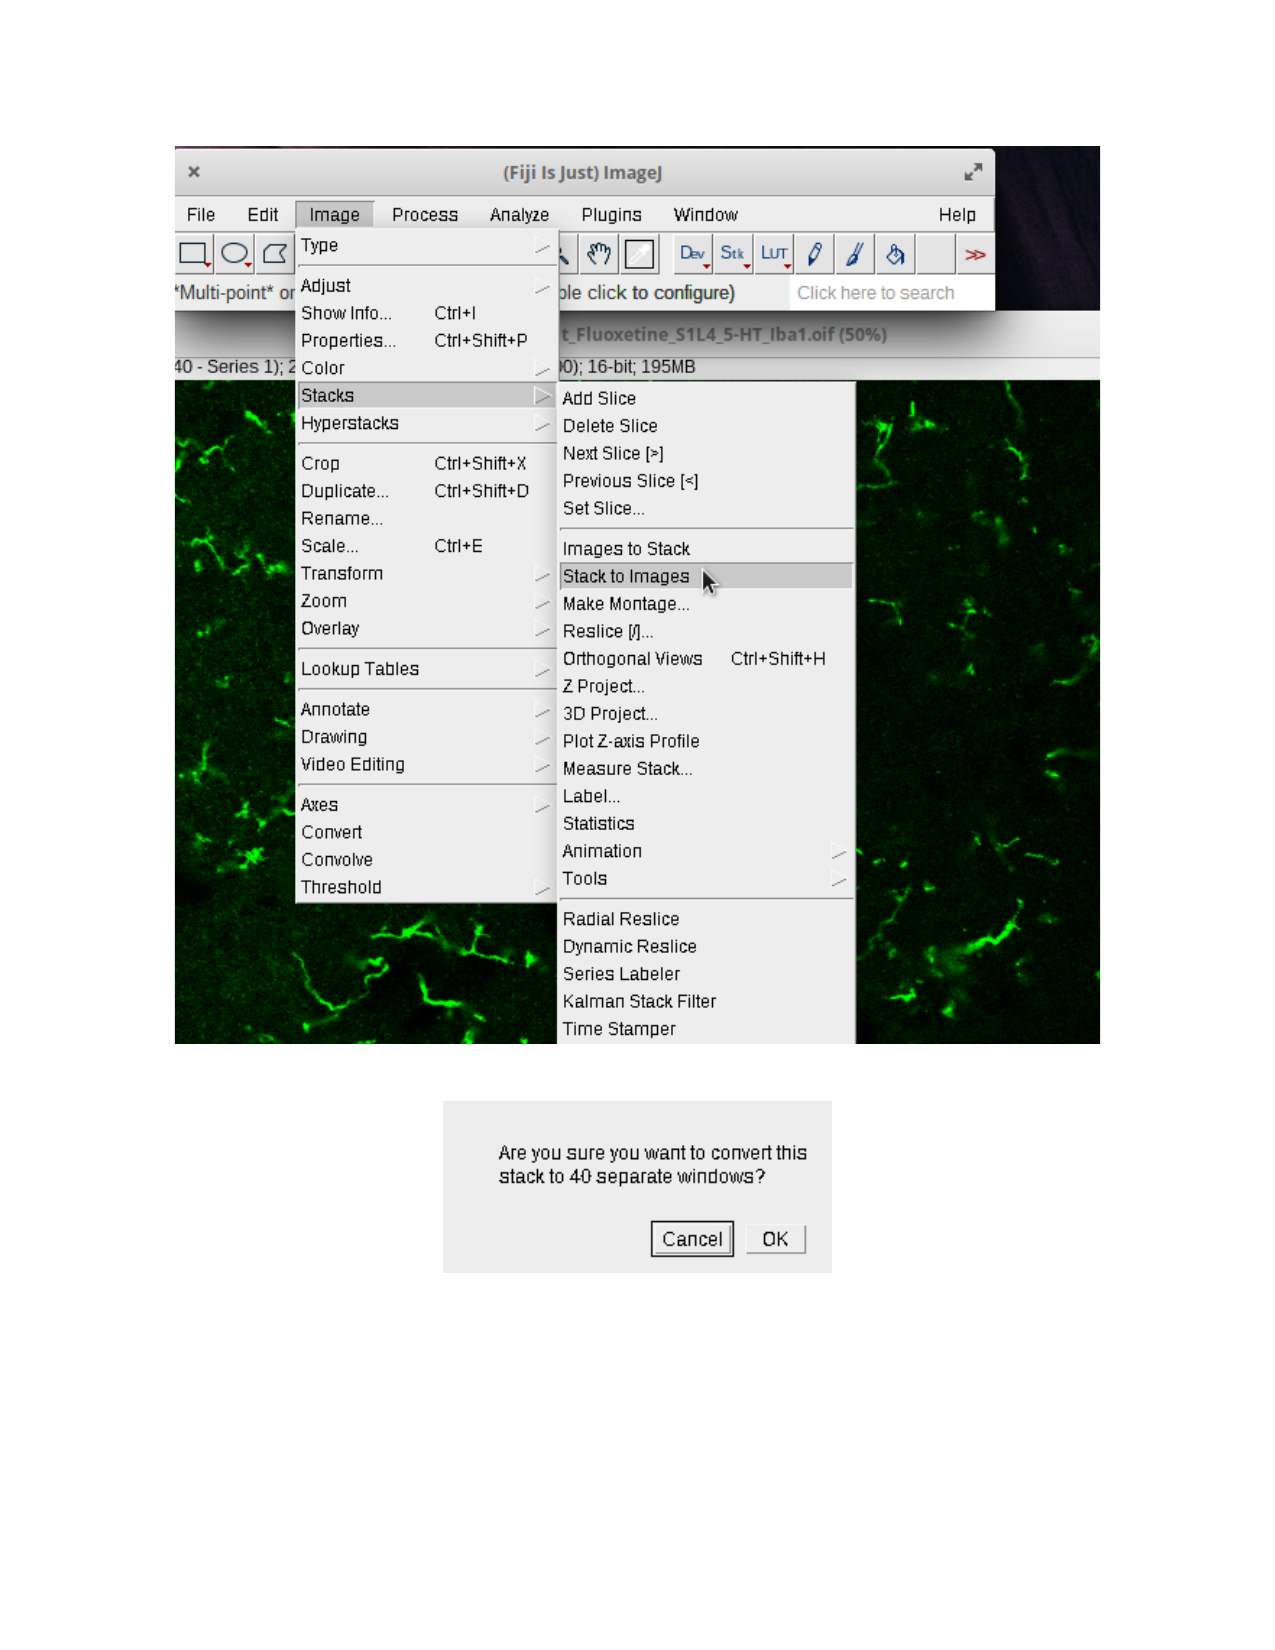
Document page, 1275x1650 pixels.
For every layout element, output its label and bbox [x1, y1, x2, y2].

picture [443, 1101, 833, 1273]
picture [174, 146, 1101, 1044]
